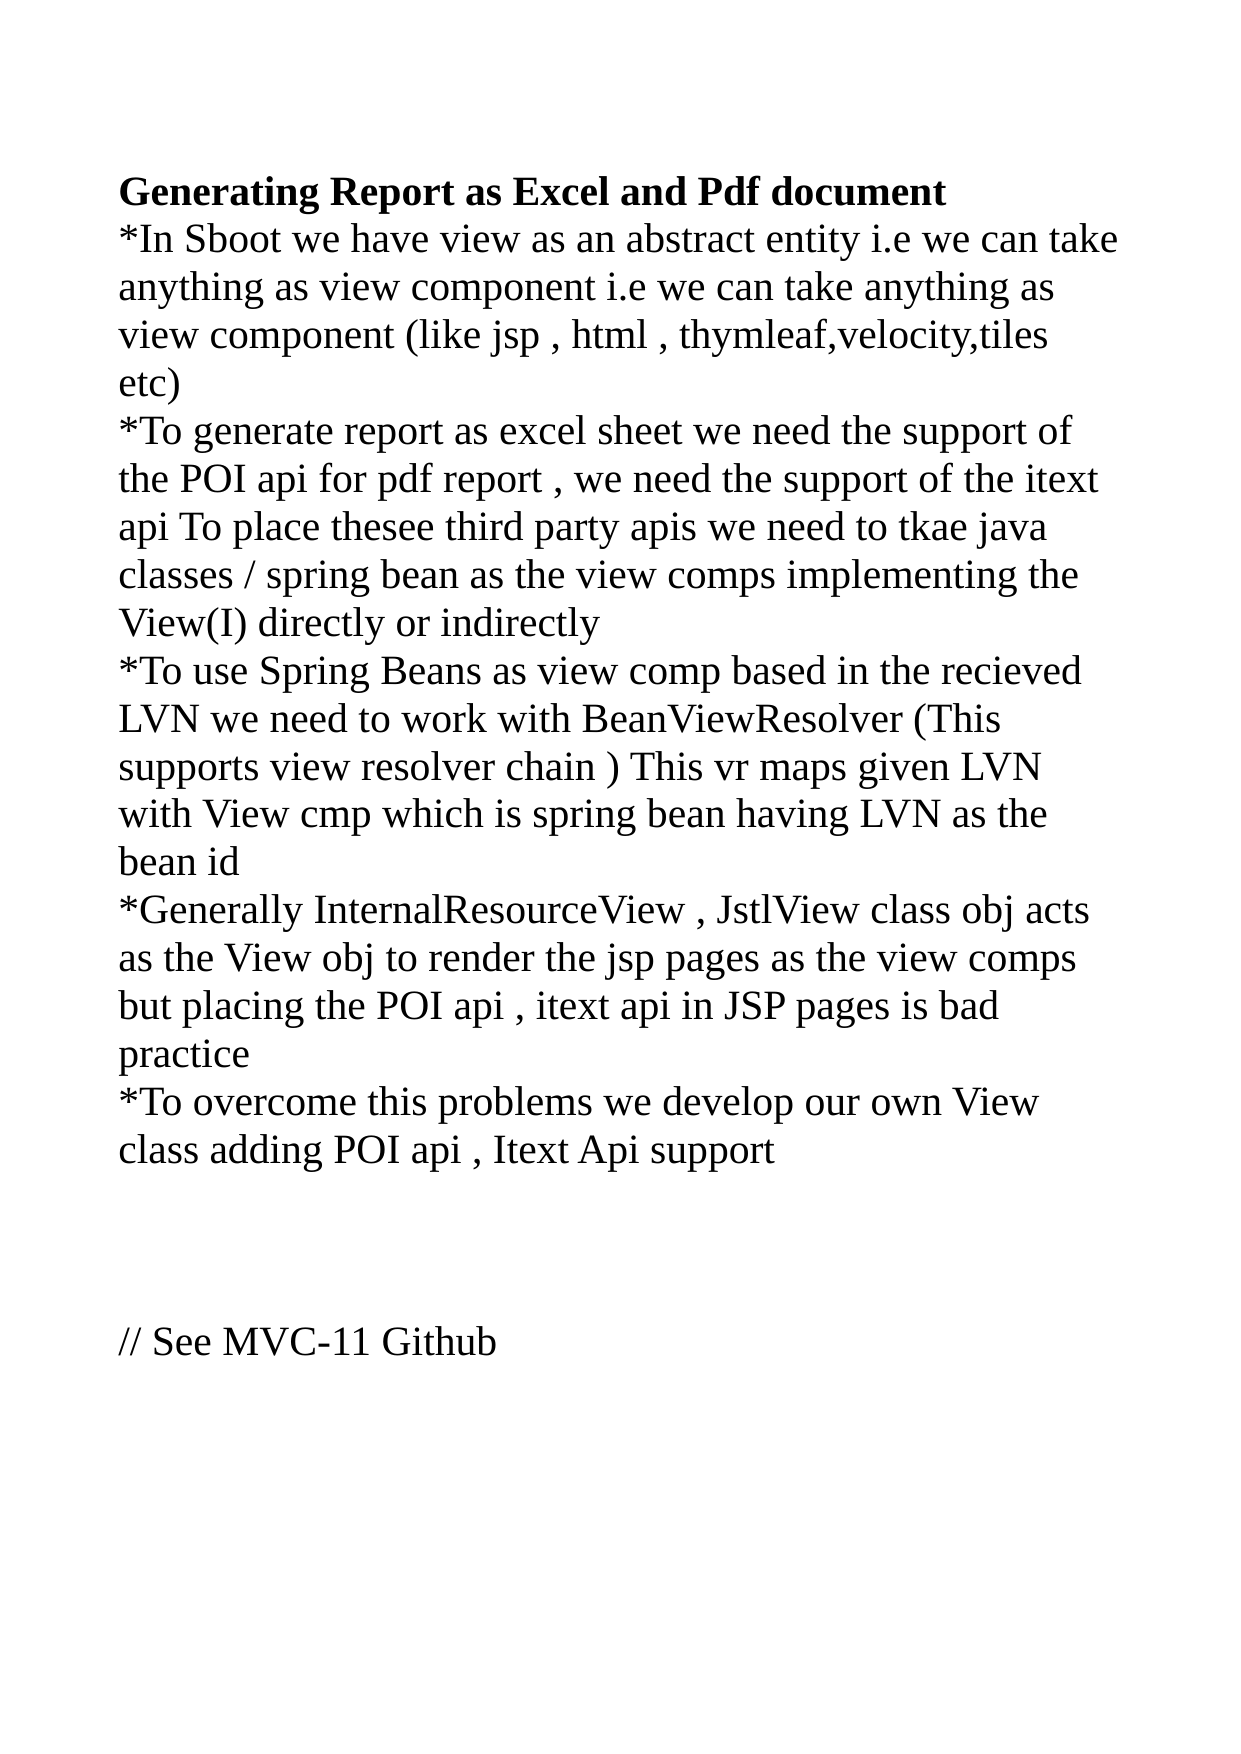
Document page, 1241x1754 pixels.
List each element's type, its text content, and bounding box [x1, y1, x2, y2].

text *Generally InternalResourceView , JstlView class obj acts as the View obj to render the jsp pages as the view comps but placing the POI api , itext api in JSP pages is bad practice [118, 885, 1122, 1076]
text Generating Report as Excel and Pdf document [118, 166, 1122, 214]
text *To generate report as excel sheet we need the support of the POI api for pdf report , we need the support of the itext api To place thesee third party apis we need to tkae java classes / spring bean as the view comps implementing the View(I) directly or indirectly [118, 406, 1122, 645]
text // See MVC-11 Github [118, 1316, 1122, 1364]
text *To overcome this problems we develop our own View class adding POI api , Itext Api support [118, 1076, 1122, 1172]
text *To use Spring Beans as view comp based in the recieved LVN we need to work with BeanViewResolver (This supports view resolver chain ) This vr maps given LVN with View cmp which is spring bean having LVN as the bean id [118, 645, 1122, 885]
text *In Sboot we have view as an abstract entity i.e we can take anything as view component i.e we can take anything as view component (like jsp , html , thymleaf,velocity,tiles etc) [118, 214, 1122, 406]
